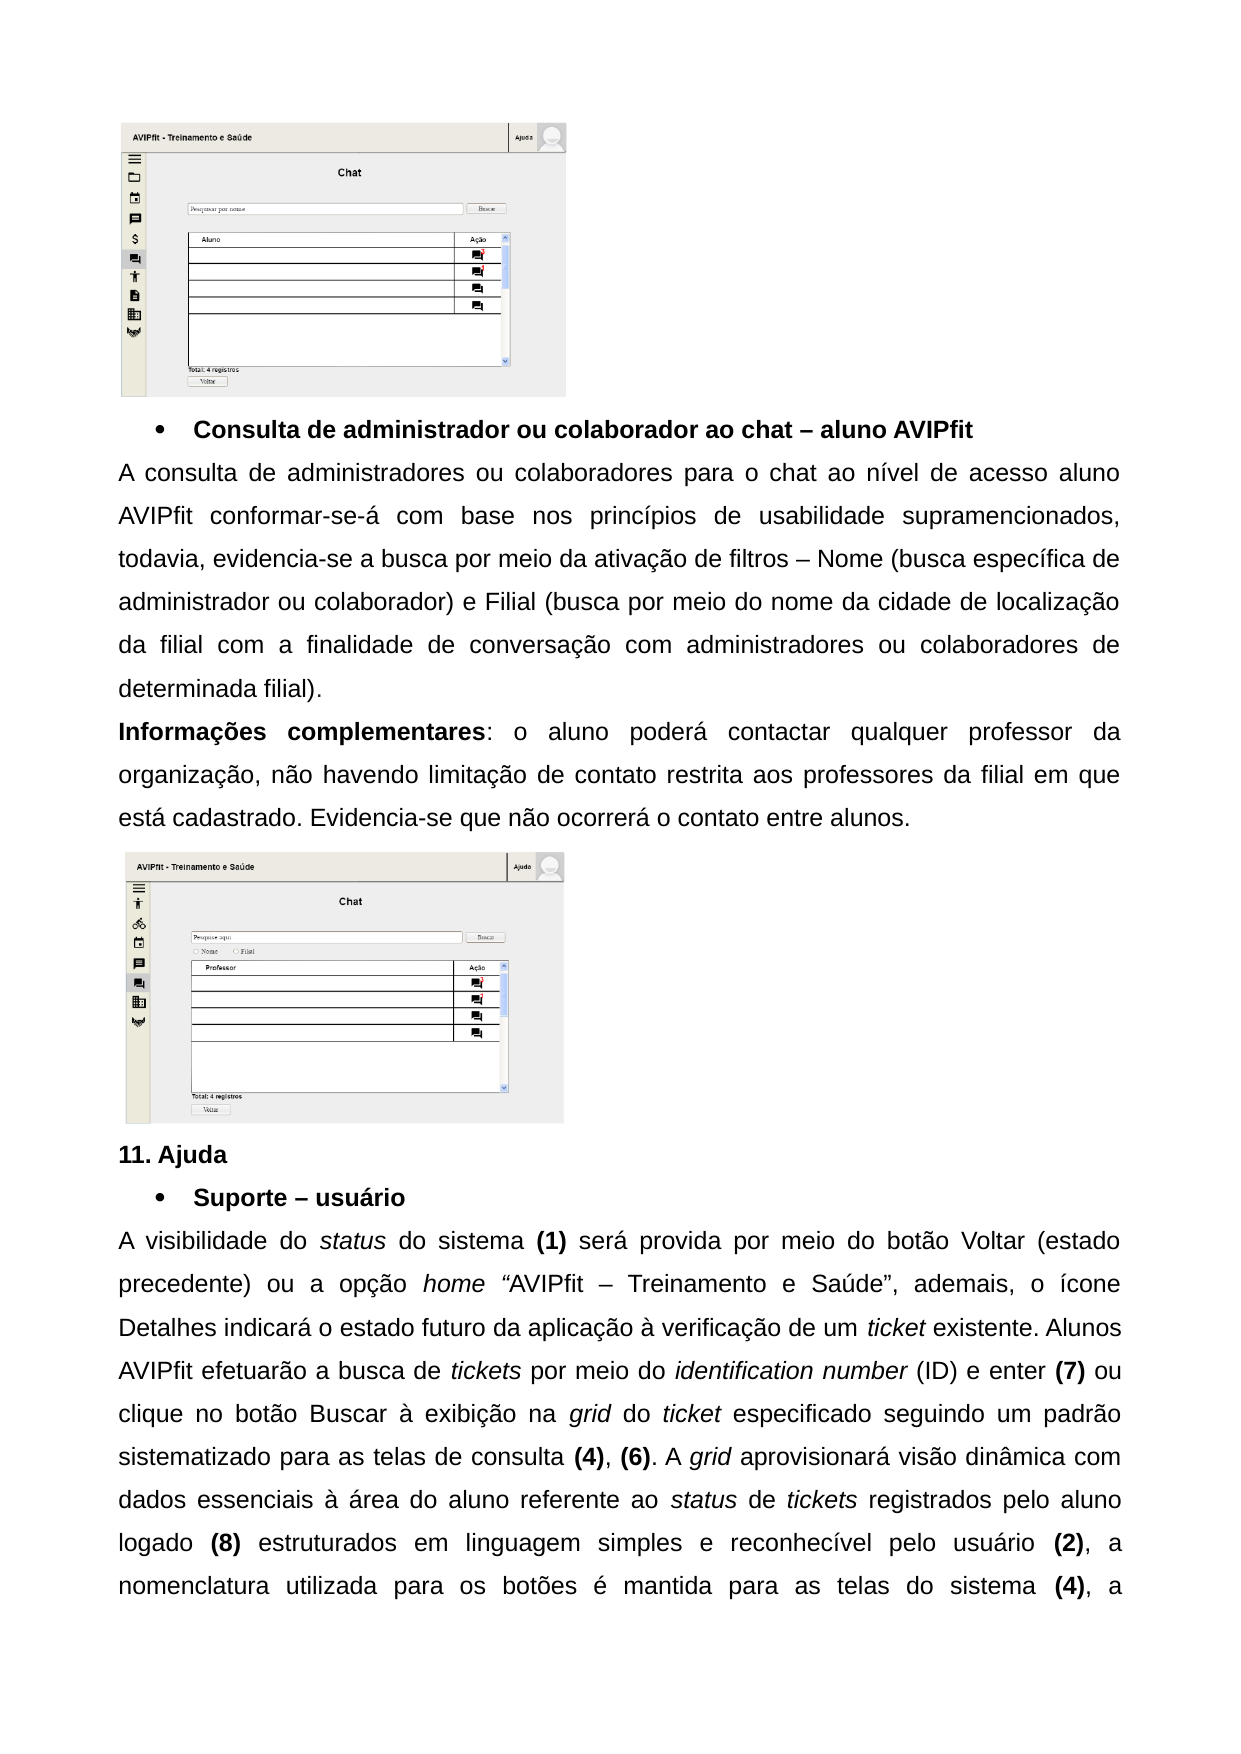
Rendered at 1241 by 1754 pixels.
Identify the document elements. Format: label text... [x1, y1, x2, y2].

list Suporte – usuário [156, 1183, 1122, 1212]
text Informações complementares: o aluno poderá contactar qualquer professor da organização, não havendo limitação de contato restrita aos professores da filial em que está cadastrado. Evidencia-se que não ocorrerá o contato entre alunos. [118, 717, 1122, 832]
text A consulta de administradores ou colaboradores para o chat ao nível de acesso aluno AVIPfit conformar-se-á com base nos princípios de usabilidade supramencionados, todavia, evidencia-se a busca por meio da ativação de filtros – Nome (busca específica de administrador ou colaborador) e Filial (busca por meio do nome da cidade de localização da filial com a finalidade de conversação com administradores ou colaboradores de determinada filial). [118, 458, 1122, 702]
text 11. Ajuda [118, 1140, 1122, 1169]
text A visibilidade do status do sistema (1) será provida por meio do botão Voltar (estado precedente) ou a opção home “AVIPfit – Treinamento e Saúde”, ademais, o ícone Detalhes indicará o estado futuro da aplicação à verificação de um ticket existente. Alunos AVIPfit efetuarão a busca de tickets por meio do identification number (ID) e enter (7) ou clique no botão Buscar à exibição na grid do ticket especificado seguindo um padrão sistematizado para as telas de consulta (4), (6). A grid aprovisionará visão dinâmica com dados essenciais à área do aluno referente ao status de tickets registrados pelo aluno logado (8) estruturados em linguagem simples e reconhecível pelo usuário (2), a nomenclatura utilizada para os botões é mantida para as telas do sistema (4), a [118, 1226, 1122, 1600]
list Consulta de administrador ou colaborador ao chat – aluno AVIPfit [156, 415, 1122, 443]
